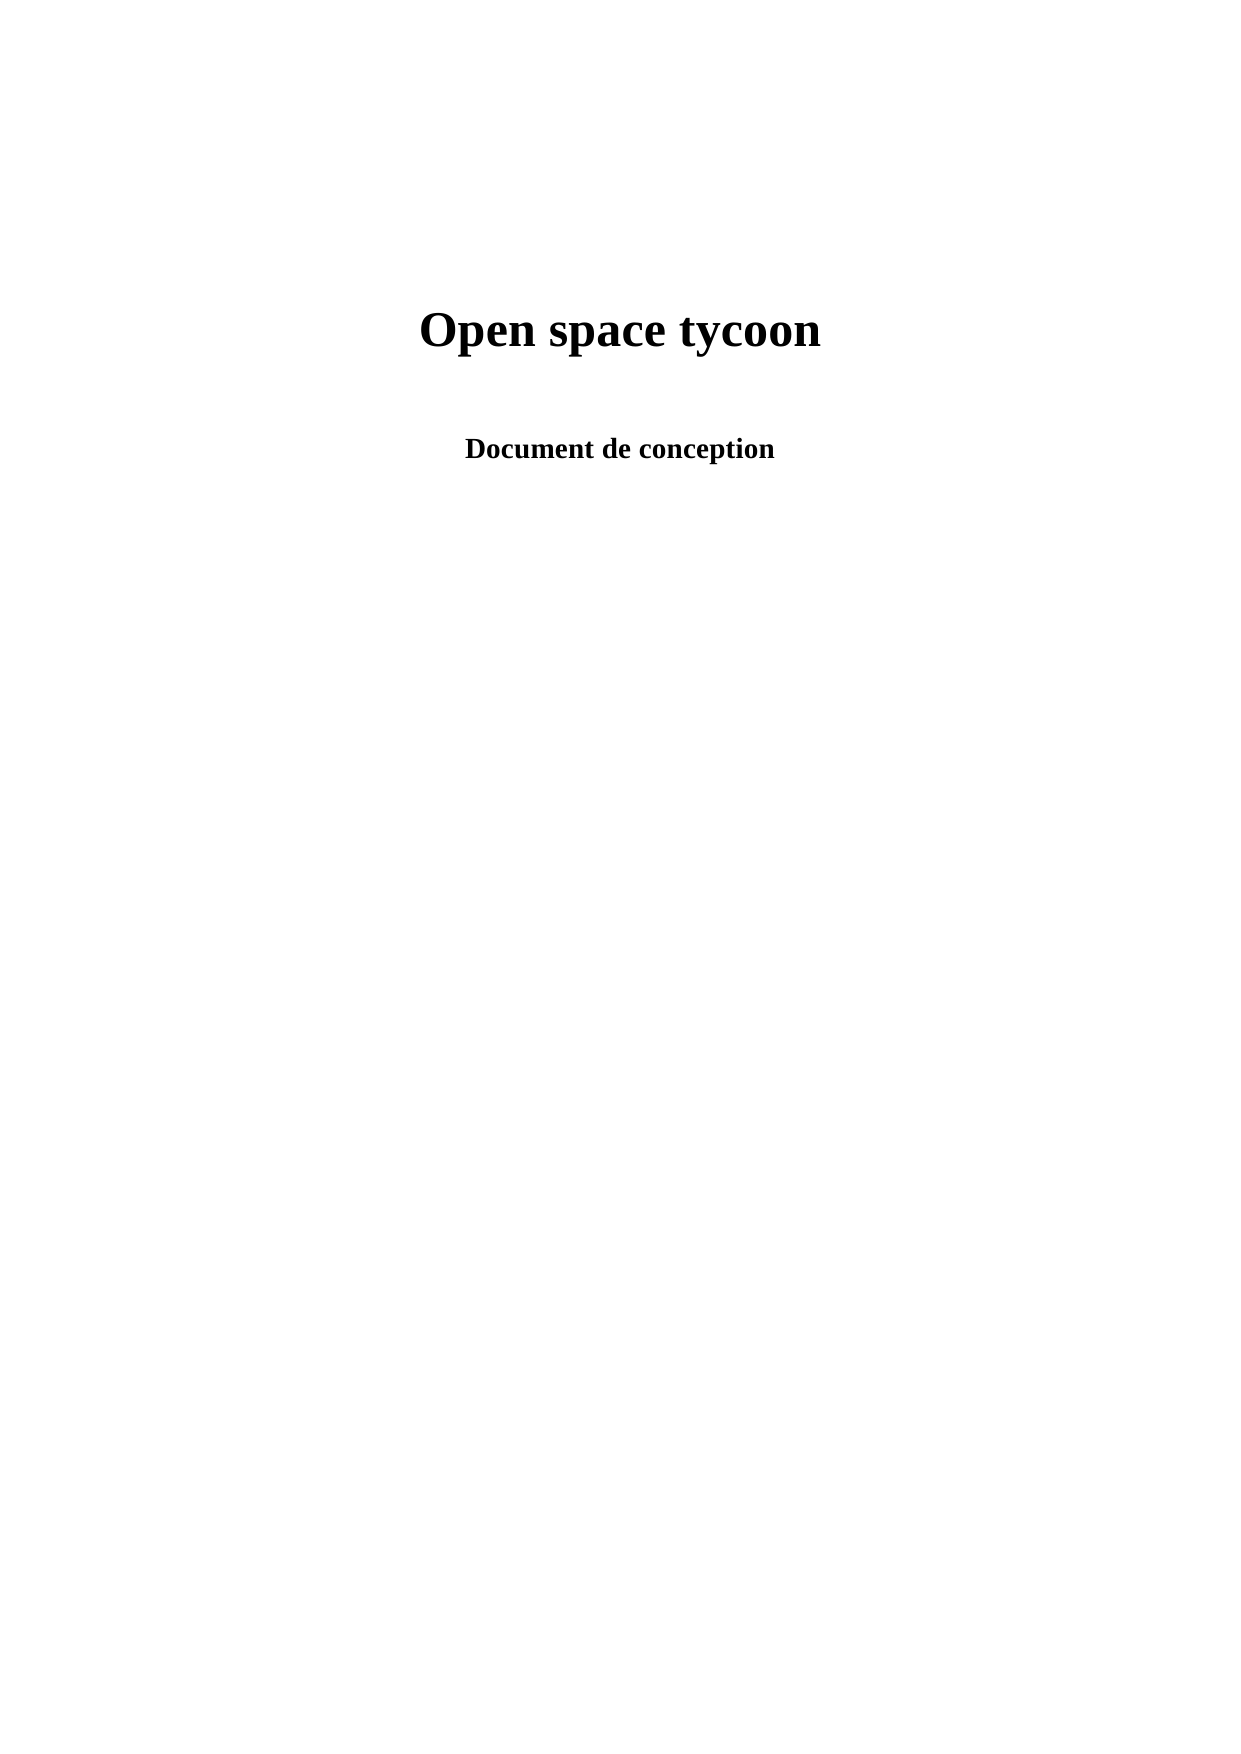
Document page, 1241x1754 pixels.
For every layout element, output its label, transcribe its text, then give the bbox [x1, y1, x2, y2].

text Document de conception [118, 431, 1122, 465]
text Open space tycoon [118, 299, 1122, 357]
